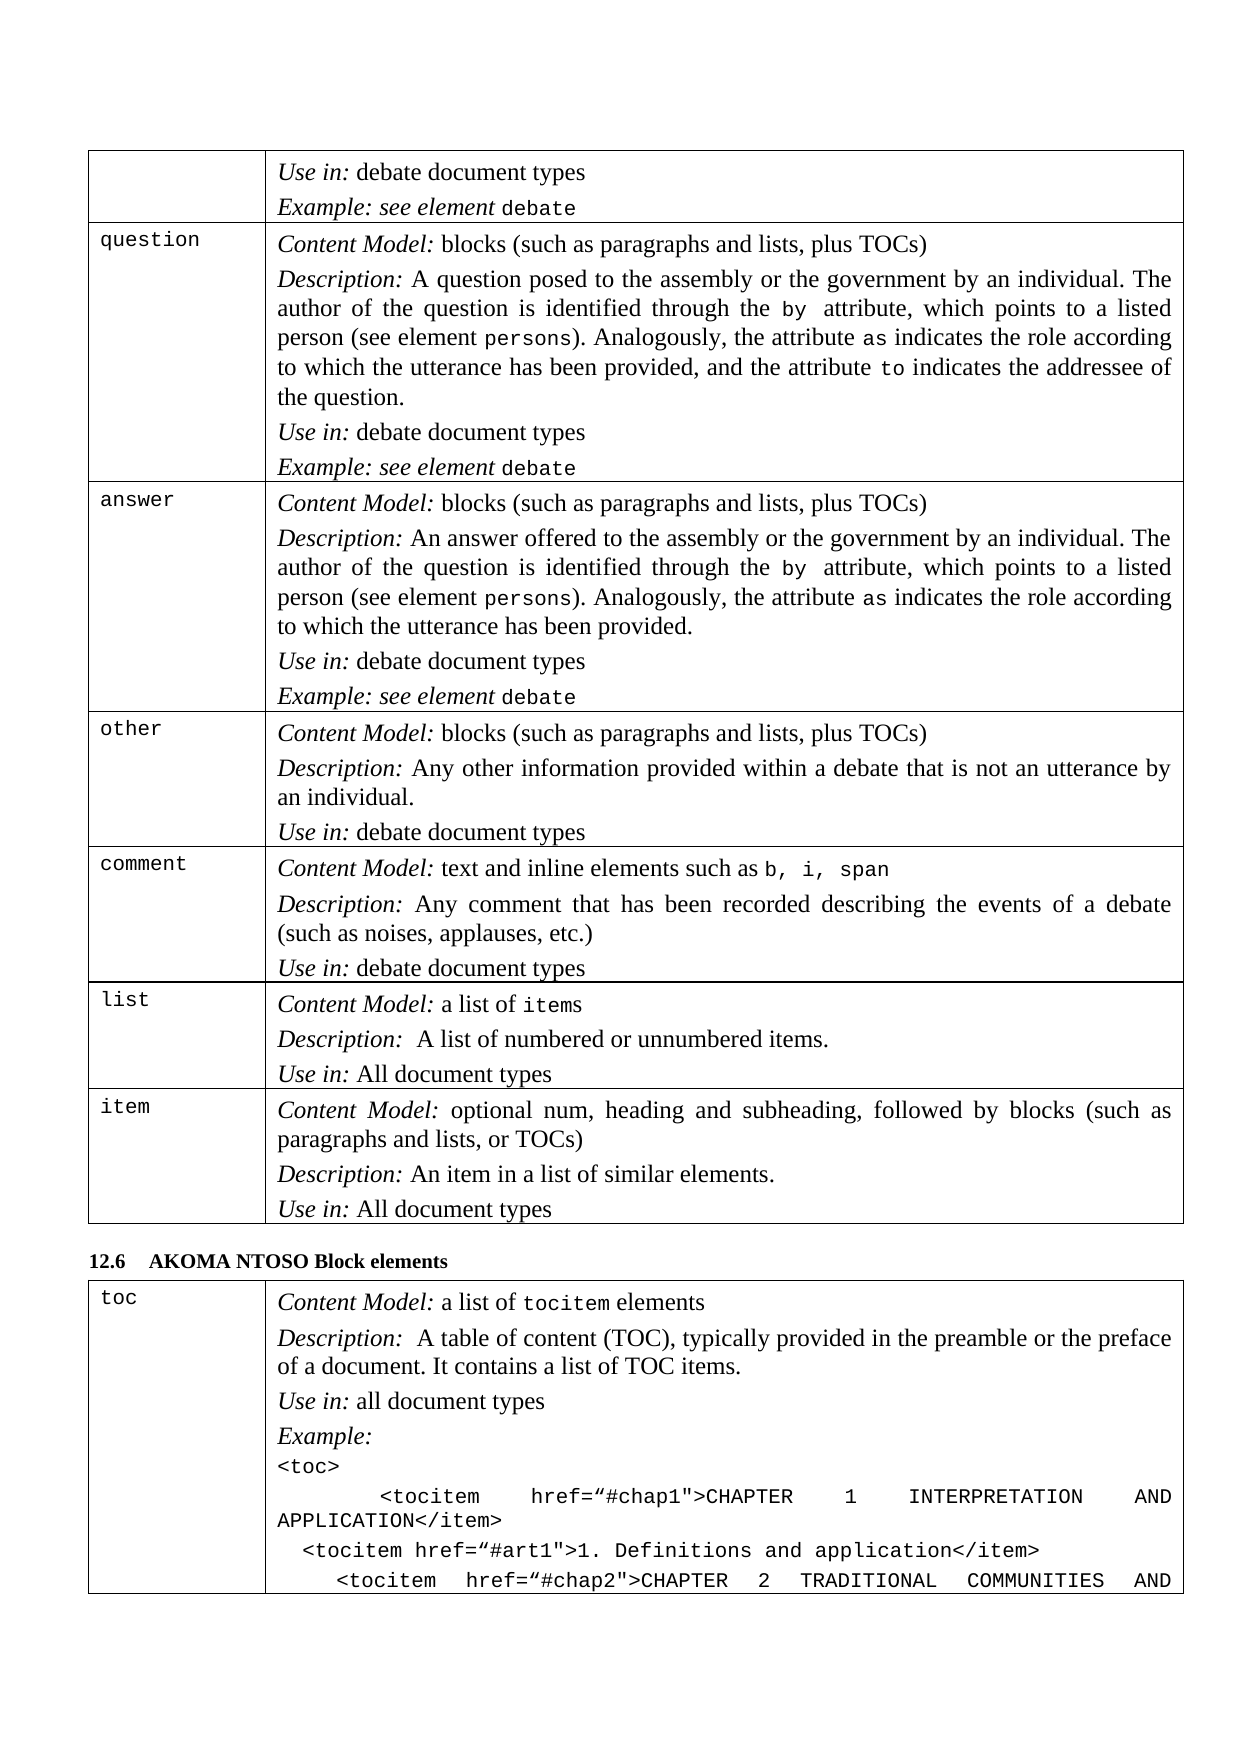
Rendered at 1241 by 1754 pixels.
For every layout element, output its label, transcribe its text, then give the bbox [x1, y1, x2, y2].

table_cell question [89, 223, 265, 481]
subtitle AKOMA NTOSO Block elements [89, 1249, 1151, 1273]
table_cell Content Model: a list of items Description: A list of numbered or unnumbered items. Use in: All document types [266, 983, 1183, 1088]
table_cell other [89, 712, 265, 846]
table_cell Content Model: optional num, heading and subheading, followed by blocks (such as paragraphs and lists, or TOCs) Description: An item in a list of similar elements. Use in: All document types [266, 1089, 1183, 1223]
table_cell item [89, 1089, 265, 1223]
table_cell Use in: debate document types Example: see element debate [266, 151, 1183, 222]
table_header Content Model: a list of tocitem elements Description: A table of content (TOC), typically provided in the preamble or the preface of a document. It contains a list of TOC items. Use in: all document types Example: <toc> <tocitem href=“#chap1">CHAPTER 1 INTERPRETATION AND APPLICATION</item> <tocitem href=“#art1">1. Definitions and application</item> <tocitem href=“#chap2">CHAPTER 2 TRADITIONAL COMMUNITIES AND [266, 1281, 1183, 1593]
table_cell [89, 151, 265, 222]
table_cell comment [89, 847, 265, 981]
table_cell list [89, 983, 265, 1088]
table_cell Content Model: blocks (such as paragraphs and lists, plus TOCs) Description: A question posed to the assembly or the government by an individual. The author of the question is identified through the by attribute, which points to a listed person (see element persons). Analogously, the attribute as indicates the role according to which the utterance has been provided, and the attribute to indicates the addressee of the question. Use in: debate document types Example: see element debate [266, 223, 1183, 481]
table_cell Content Model: blocks (such as paragraphs and lists, plus TOCs) Description: Any other information provided within a debate that is not an utterance by an individual. Use in: debate document types [266, 712, 1183, 846]
table_cell answer [89, 482, 265, 711]
table_header toc [89, 1281, 265, 1593]
table_cell Content Model: text and inline elements such as b, i, span Description: Any comment that has been recorded describing the events of a debate (such as noises, applauses, etc.) Use in: debate document types [266, 847, 1183, 981]
table_cell Content Model: blocks (such as paragraphs and lists, plus TOCs) Description: An answer offered to the assembly or the government by an individual. The author of the question is identified through the by attribute, which points to a listed person (see element persons). Analogously, the attribute as indicates the role according to which the utterance has been provided. Use in: debate document types Example: see element debate [266, 482, 1183, 711]
